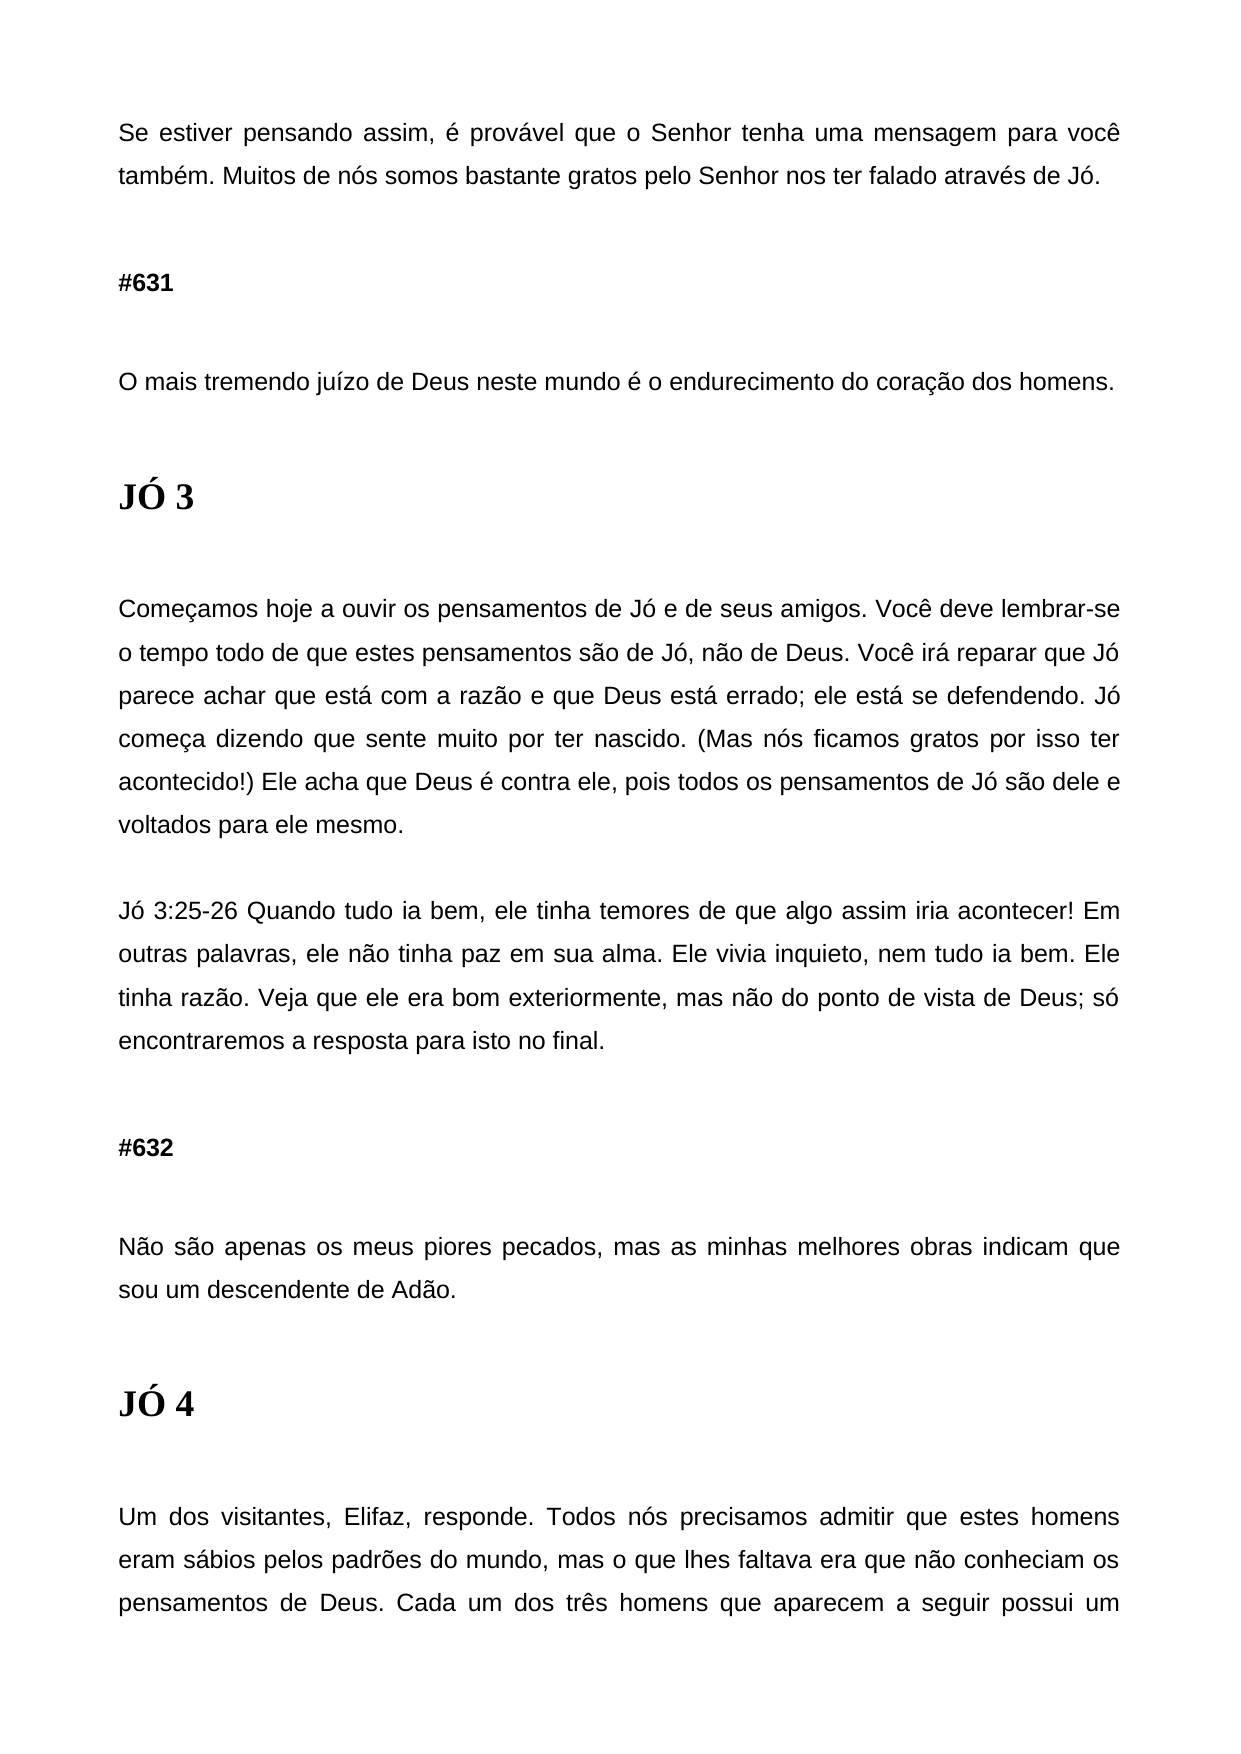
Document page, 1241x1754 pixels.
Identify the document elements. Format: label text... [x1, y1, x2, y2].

text Um dos visitantes, Elifaz, responde. Todos nós precisamos admitir que estes homens eram sábios pelos padrões do mundo, mas o que lhes faltava era que não conheciam os pensamentos de Deus. Cada um dos três homens que aparecem a seguir possui um [118, 1502, 1122, 1617]
text Jó 3:25-26 Quando tudo ia bem, ele tinha temores de que algo assim iria acontecer! Em outras palavras, ele não tinha paz em sua alma. Ele vivia inquieto, nem tudo ia bem. Ele tinha razão. Veja que ele era bom exteriormente, mas não do ponto de vista de Deus; só encontraremos a resposta para isto no final. [118, 896, 1122, 1054]
subtitle #631 [118, 268, 1122, 297]
text O mais tremendo juízo de Deus neste mundo é o endurecimento do coração dos homens. [118, 367, 1122, 396]
text Se estiver pensando assim, é provável que o Senhor tenha uma mensagem para você também. Muitos de nós somos bastante gratos pelo Senhor nos ter falado através de Jó. [118, 118, 1122, 190]
subtitle JÓ 4 [118, 1382, 1122, 1425]
text Começamos hoje a ouvir os pensamentos de Jó e de seus amigos. Você deve lembrar-se o tempo todo de que estes pensamentos são de Jó, não de Deus. Você irá reparar que Jó parece achar que está com a razão e que Deus está errado; ele está se defendendo. Jó começa dizendo que sente muito por ter nascido. (Mas nós ficamos gratos por isso ter acontecido!) Ele acha que Deus é contra ele, pois todos os pensamentos de Jó são dele e voltados para ele mesmo. [118, 594, 1122, 839]
subtitle JÓ 3 [118, 474, 1122, 517]
subtitle #632 [118, 1133, 1122, 1162]
text Não são apenas os meus piores pecados, mas as minhas melhores obras indicam que sou um descendente de Adão. [118, 1232, 1122, 1303]
